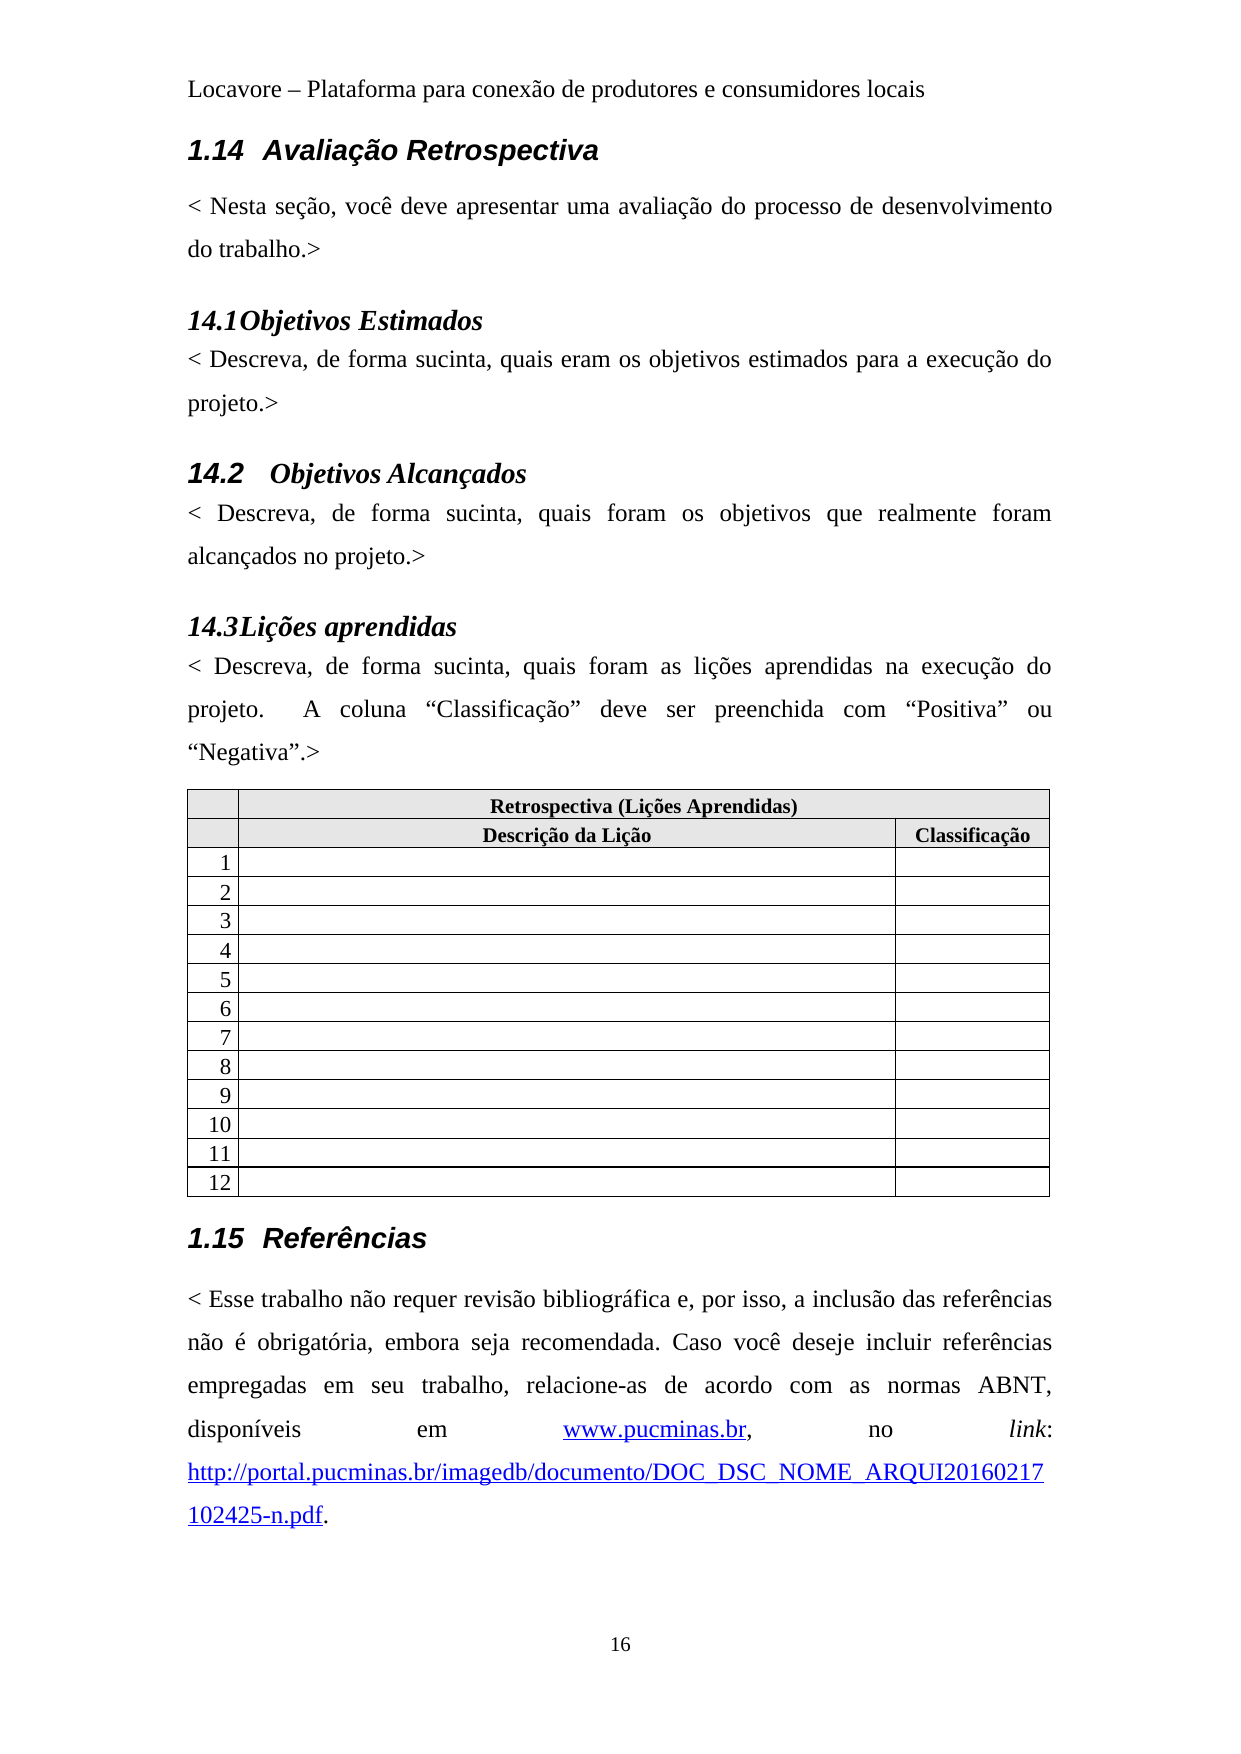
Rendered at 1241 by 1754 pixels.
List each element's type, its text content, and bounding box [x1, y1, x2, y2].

table_cell [896, 1051, 1049, 1079]
table_cell [239, 1139, 895, 1166]
table_cell [239, 1080, 895, 1108]
table_cell [896, 964, 1049, 992]
table_cell [239, 935, 895, 963]
table_cell [239, 1168, 895, 1196]
text < Descreva, de forma sucinta, quais foram os objetivos que realmente foram alcançados no projeto.> [187, 498, 1053, 570]
table_cell [896, 1139, 1049, 1166]
text < Nesta seção, você deve apresentar uma avaliação do processo de desenvolvimento do trabalho.> [187, 191, 1053, 263]
table_cell [896, 848, 1049, 876]
text < Descreva, de forma sucinta, quais foram as lições aprendidas na execução do projeto. A coluna “Classificação” deve ser preenchida com “Positiva” ou “Negativa”.> [187, 651, 1053, 766]
table_cell [896, 1080, 1049, 1108]
table_cell [239, 906, 895, 934]
table_cell [239, 993, 895, 1021]
table_cell 8 [188, 1051, 238, 1079]
table_cell [896, 935, 1049, 963]
table_cell [896, 906, 1049, 934]
table_cell Descrição da Lição [239, 819, 895, 847]
table_cell 10 [188, 1109, 238, 1137]
table_cell [896, 1022, 1049, 1050]
table_cell [239, 1051, 895, 1079]
table_cell 11 [188, 1139, 238, 1166]
table_cell 4 [188, 935, 238, 963]
table_cell 1 [188, 848, 238, 876]
table_cell [896, 993, 1049, 1021]
table_cell 7 [188, 1022, 238, 1050]
text < Esse trabalho não requer revisão bibliográfica e, por isso, a inclusão das referências não é obrigatória, embora seja recomendada. Caso você deseje incluir referências empregadas em seu trabalho, relacione-as de acordo com as normas ABNT, disponíveis em www.pucminas.br, no link: http://portal.pucminas.br/imagedb/documento/DOC_DSC_NOME_ARQUI20160217102425-n.pdf. [187, 1284, 1053, 1529]
table_cell [896, 1168, 1049, 1196]
subtitle Referências [187, 1222, 1053, 1255]
subtitle Avaliação Retrospectiva [187, 133, 1053, 166]
table_cell [896, 1109, 1049, 1137]
table_cell [188, 819, 238, 847]
text < Descreva, de forma sucinta, quais eram os objetivos estimados para a execução do projeto.> [187, 344, 1053, 416]
table_cell 9 [188, 1080, 238, 1108]
subtitle Lições aprendidas [187, 609, 1053, 643]
subtitle Objetivos Estimados [187, 303, 1053, 336]
subtitle Objetivos Alcançados [187, 456, 1053, 489]
table_cell [239, 964, 895, 992]
table_cell [239, 877, 895, 905]
table_cell [896, 877, 1049, 905]
table_cell 12 [188, 1168, 238, 1196]
table_cell 2 [188, 877, 238, 905]
table_header [188, 790, 238, 818]
table_cell Classificação [896, 819, 1049, 847]
table_cell 5 [188, 964, 238, 992]
table_cell [239, 848, 895, 876]
table_cell 3 [188, 906, 238, 934]
table_cell 6 [188, 993, 238, 1021]
table_cell [239, 1109, 895, 1137]
table_header Retrospectiva (Lições Aprendidas) [239, 790, 1049, 818]
table_cell [239, 1022, 895, 1050]
